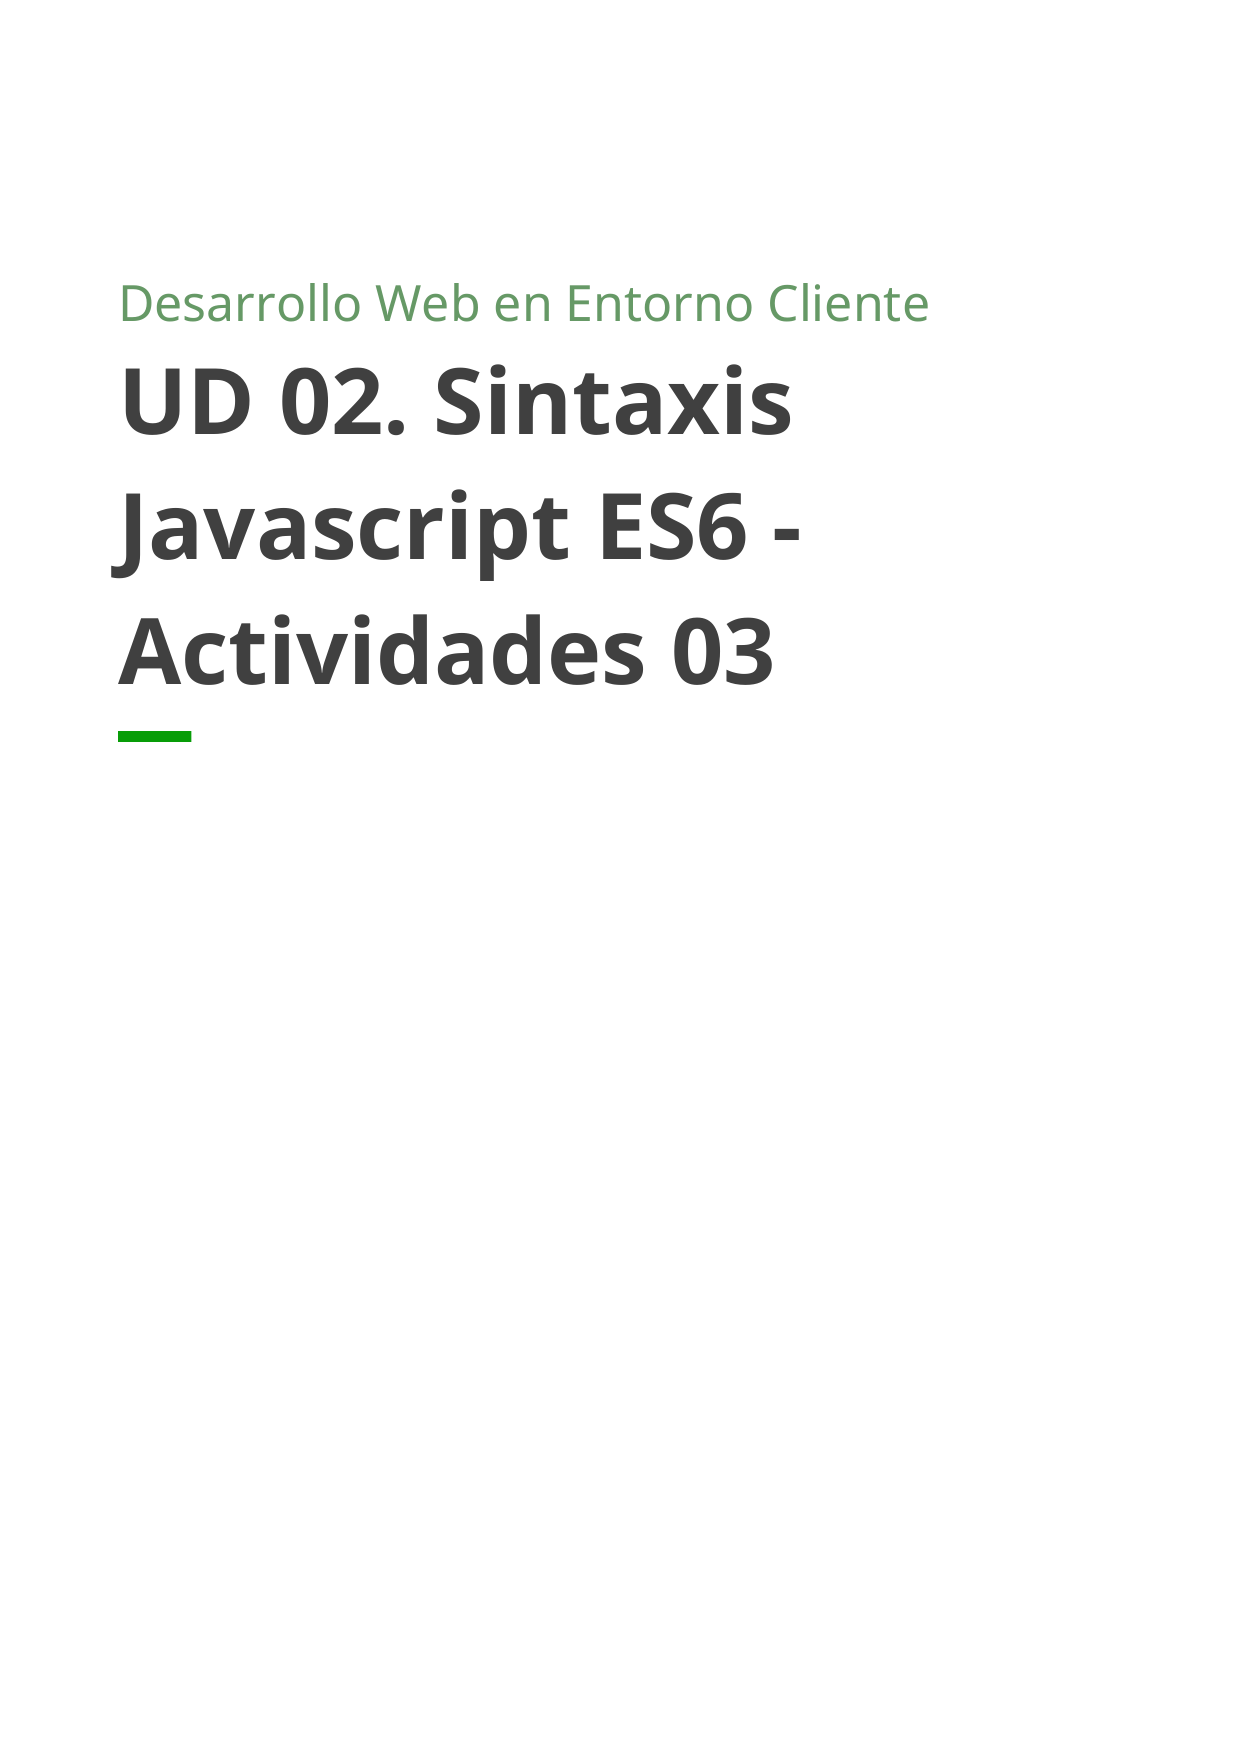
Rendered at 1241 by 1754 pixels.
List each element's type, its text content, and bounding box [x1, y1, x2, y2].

picture [118, 731, 192, 742]
title Desarrollo Web en Entorno Cliente UD 02. Sintaxis Javascript ES6 - Actividades 03 [118, 268, 1122, 711]
